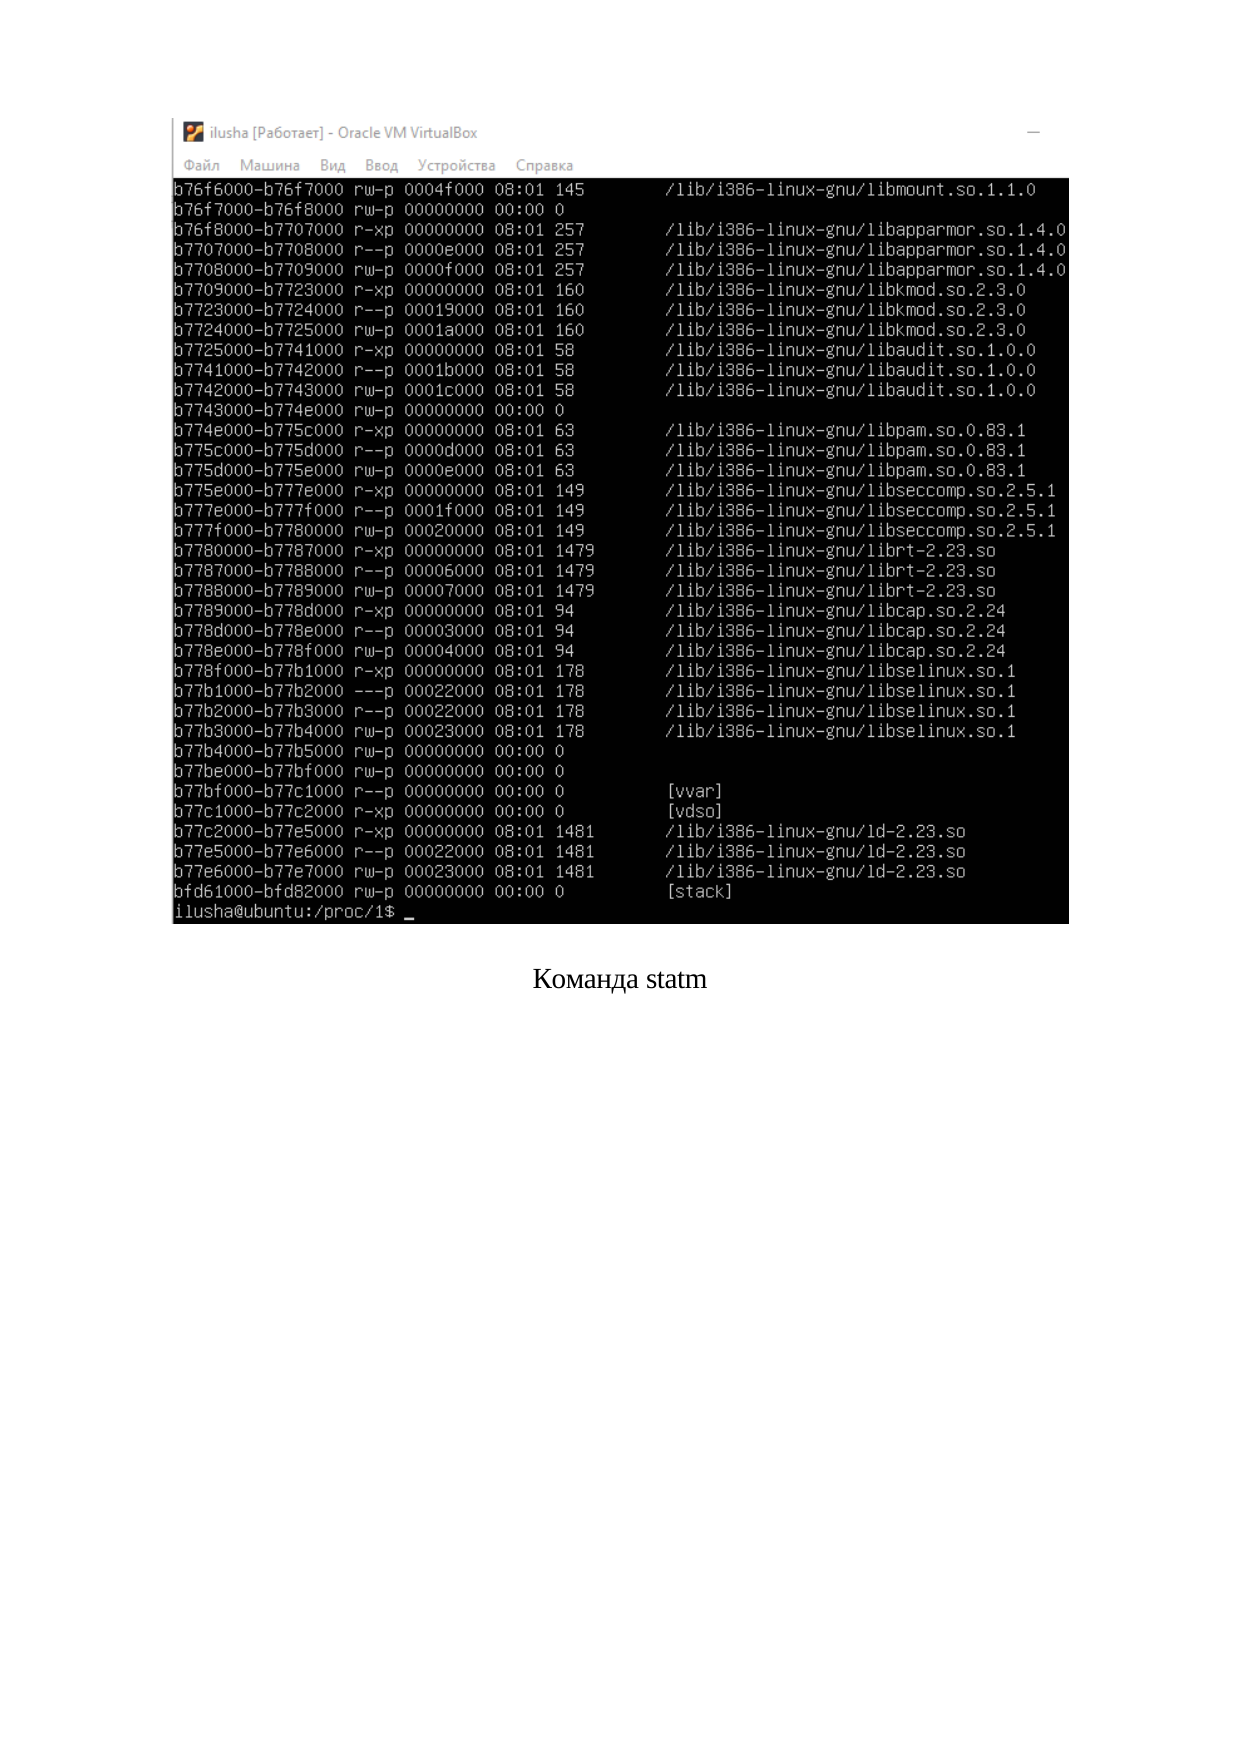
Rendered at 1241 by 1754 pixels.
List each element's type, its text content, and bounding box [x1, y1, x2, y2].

text Команда statm [118, 961, 1122, 995]
picture [171, 118, 1069, 924]
